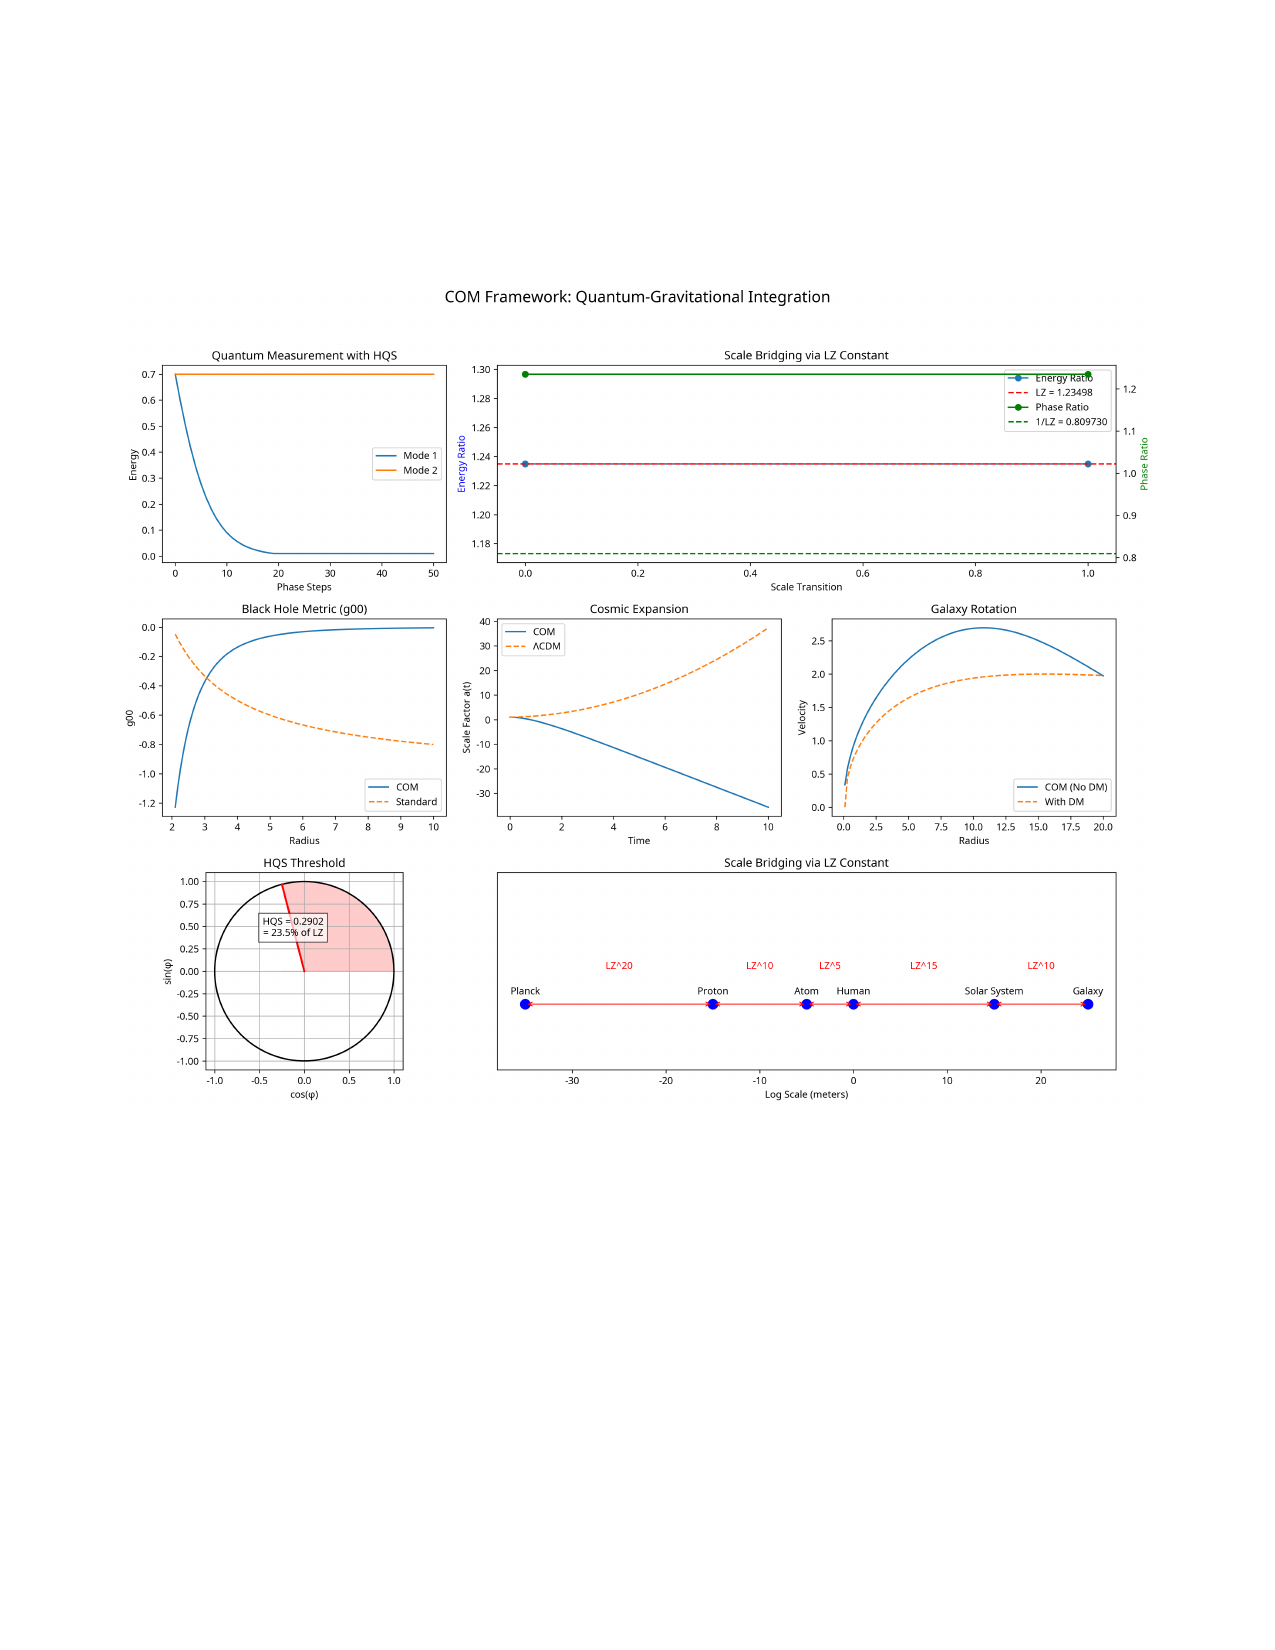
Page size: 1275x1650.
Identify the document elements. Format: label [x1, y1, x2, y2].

table_cell [118, 189, 1157, 283]
table_cell [118, 118, 1157, 189]
picture [118, 283, 1157, 1107]
table_cell [118, 1107, 1157, 1177]
